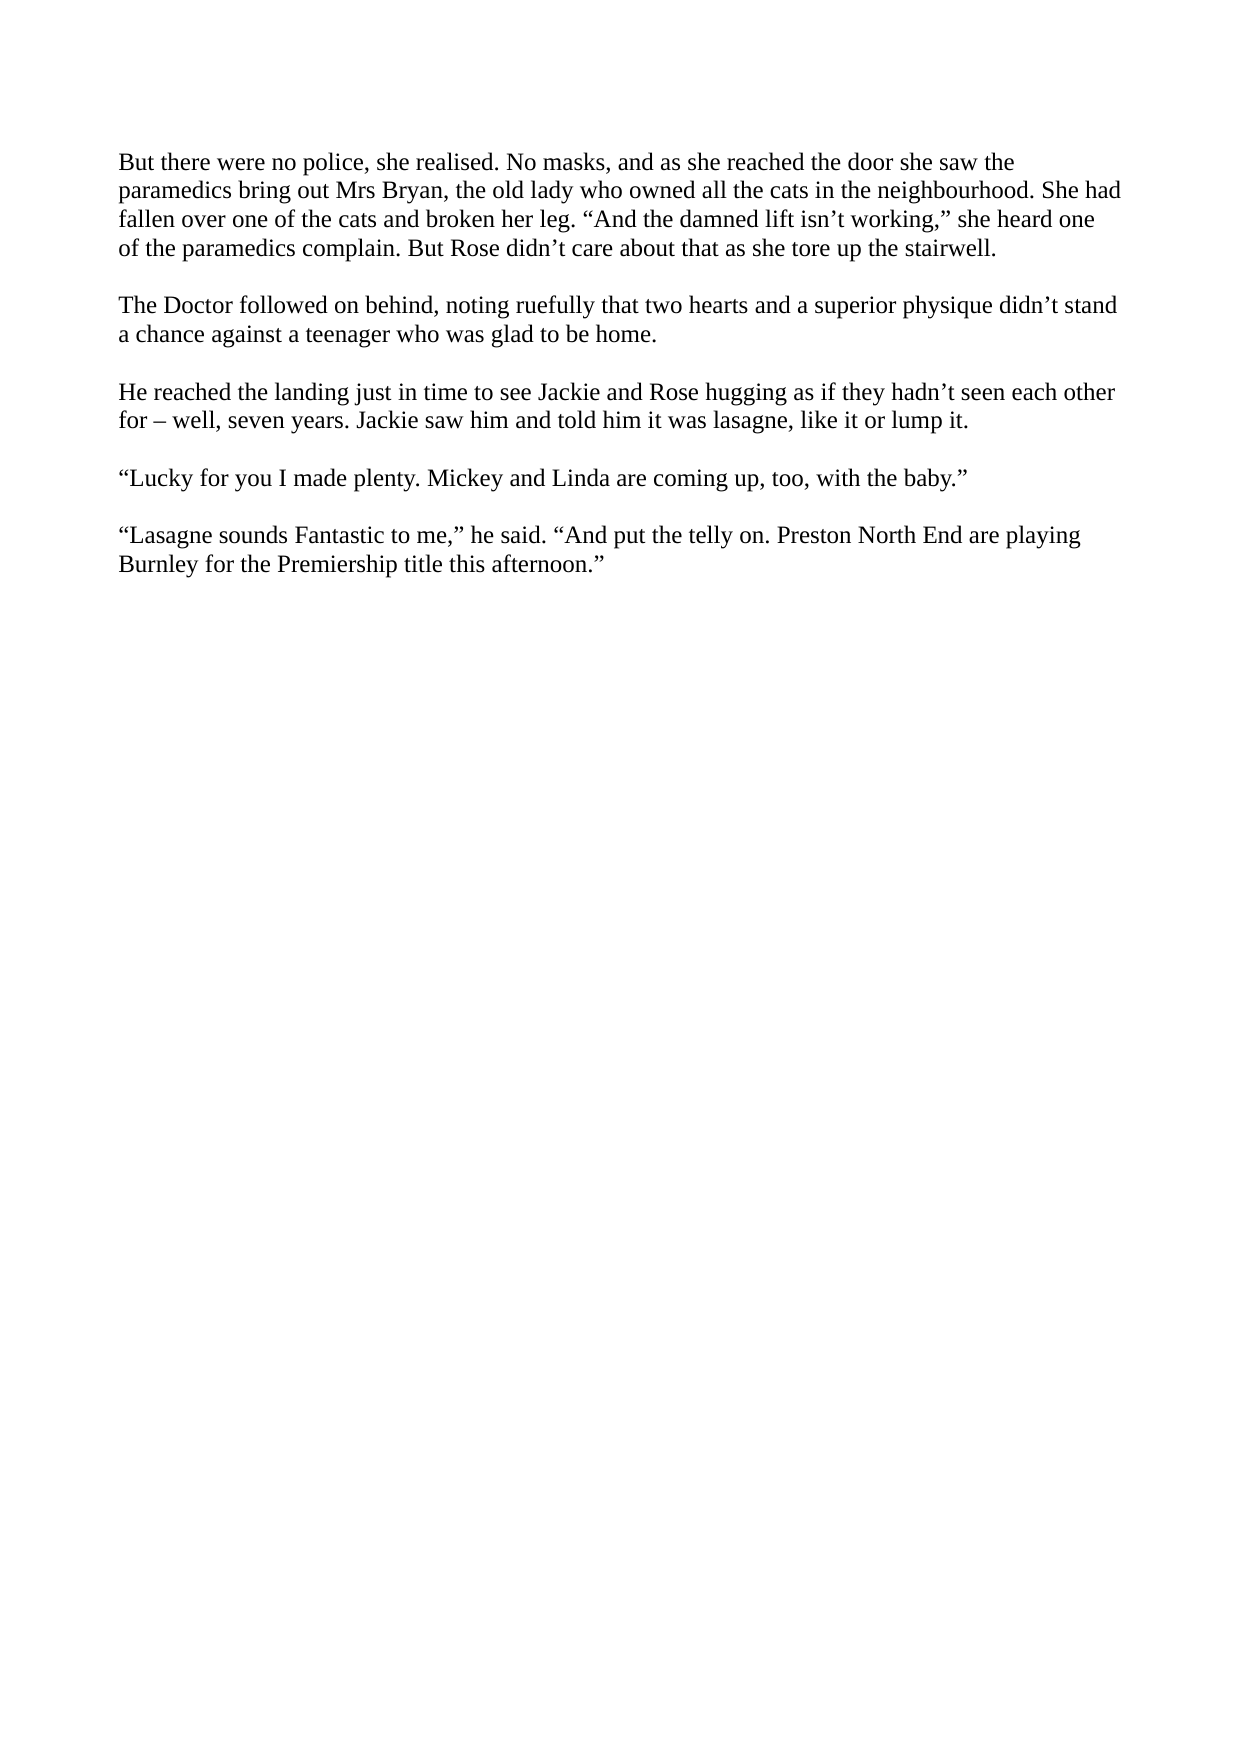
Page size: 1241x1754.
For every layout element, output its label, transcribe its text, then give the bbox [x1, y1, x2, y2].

text “Lucky for you I made plenty. Mickey and Linda are coming up, too, with the baby.” [118, 463, 1122, 492]
text “Lasagne sounds Fantastic to me,” he said. “And put the telly on. Preston North End are playing Burnley for the Premiership title this afternoon.” [118, 521, 1122, 578]
text The Doctor followed on behind, noting ruefully that two hearts and a superior physique didn’t stand a chance against a teenager who was glad to be home. [118, 291, 1122, 348]
text But there were no police, she realised. No masks, and as she reached the door she saw the paramedics bring out Mrs Bryan, the old lady who owned all the cats in the neighbourhood. She had fallen over one of the cats and broken her leg. “And the damned lift isn’t working,” she heard one of the paramedics complain. But Rose didn’t care about that as she tore up the stairwell. [118, 147, 1122, 262]
text He reached the landing just in time to see Jackie and Rose hugging as if they hadn’t seen each other for – well, seven years. Jackie saw him and told him it was lasagne, like it or lump it. [118, 377, 1122, 434]
